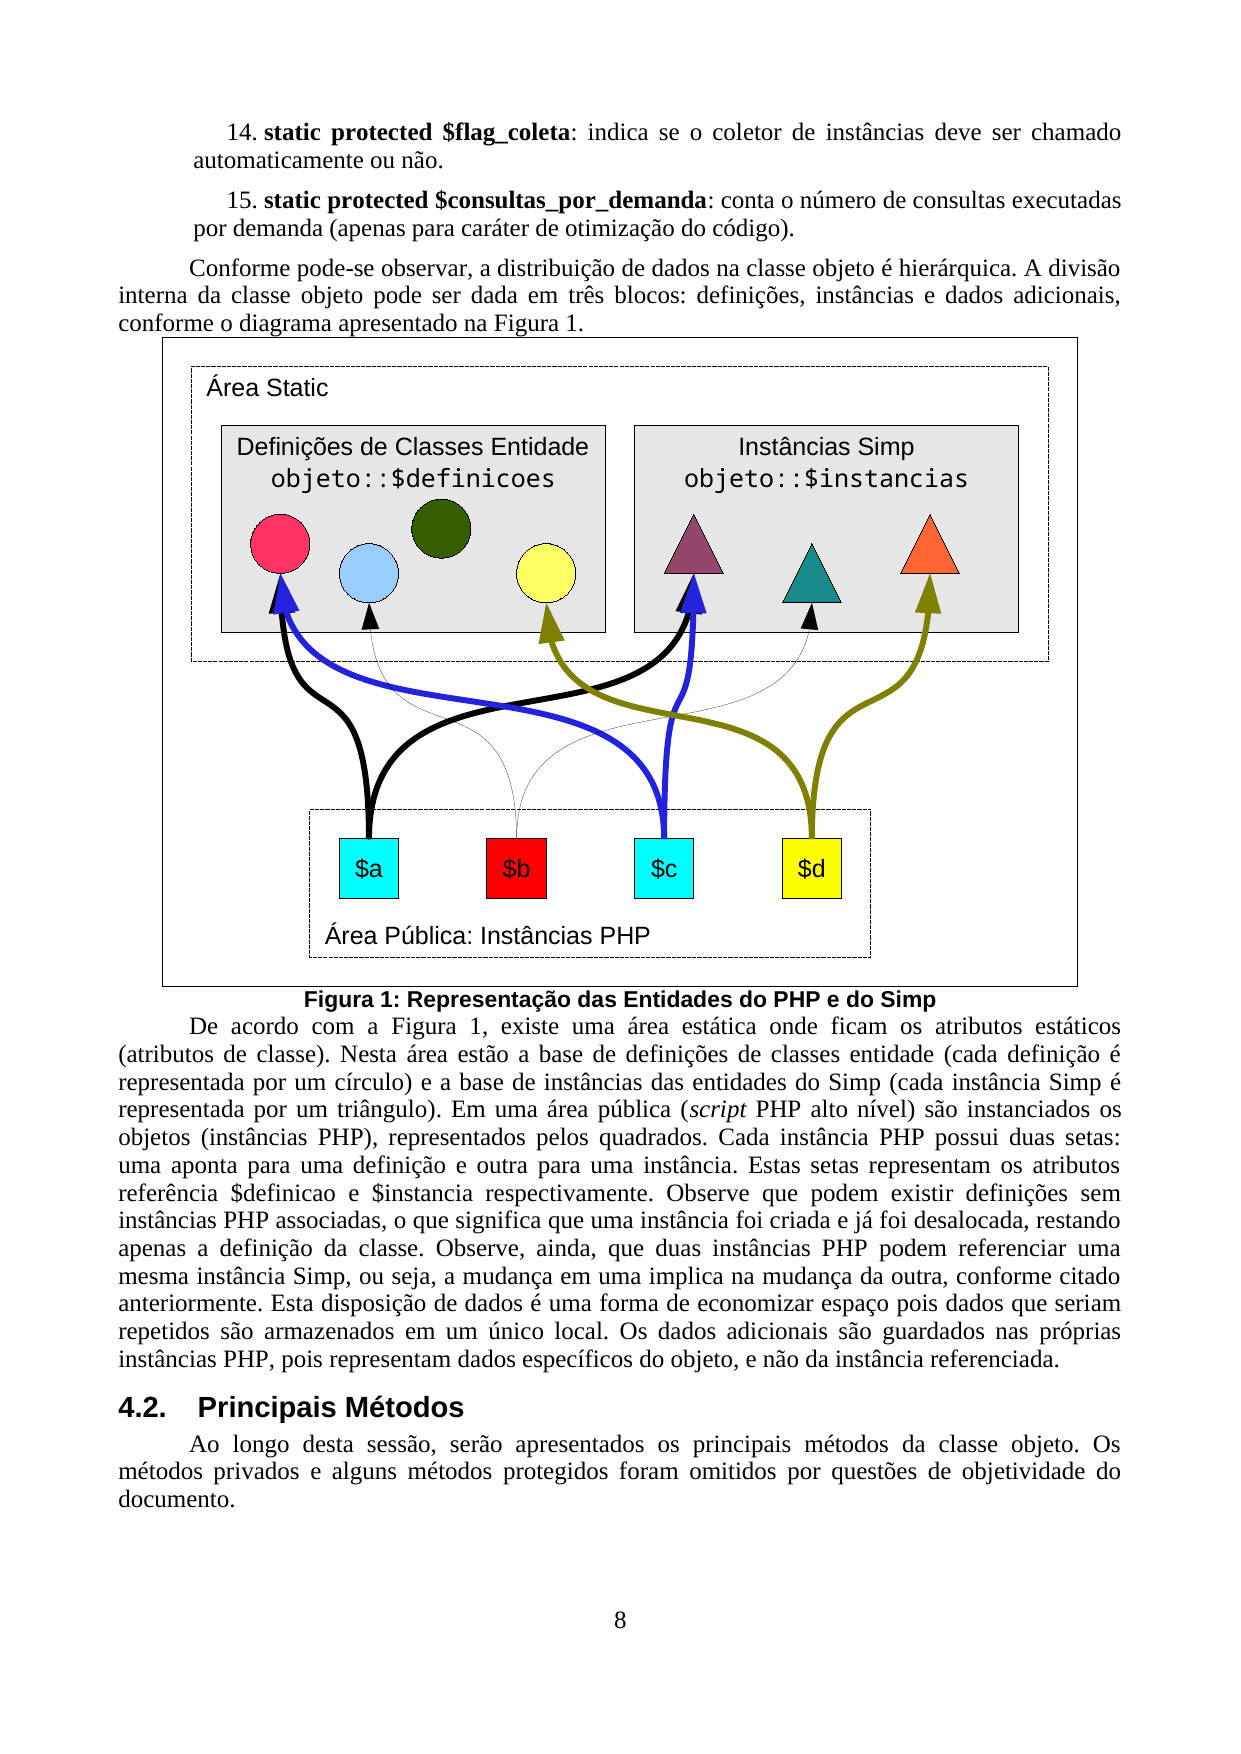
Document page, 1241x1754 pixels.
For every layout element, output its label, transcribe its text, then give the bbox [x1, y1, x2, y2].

text De acordo com a Figura 1, existe uma área estática onde ficam os atributos estáticos (atributos de classe). Nesta área estão a base de definições de classes entidade (cada definição é representada por um círculo) e a base de instâncias das entidades do Simp (cada instância Simp é representada por um triângulo). Em uma área pública (script PHP alto nível) são instanciados os objetos (instâncias PHP), representados pelos quadrados. Cada instância PHP possui duas setas: uma aponta para uma definição e outra para uma instância. Estas setas representam os atributos referência $definicao e $instancia respectivamente. Observe que podem existir definições sem instâncias PHP associadas, o que significa que uma instância foi criada e já foi desalocada, restando apenas a definição da classe. Observe, ainda, que duas instâncias PHP podem referenciar uma mesma instância Simp, ou seja, a mudança em uma implica na mudança da outra, conforme citado anteriormente. Esta disposição de dados é uma forma de economizar espaço pois dados que seriam repetidos são armazenados em um único local. Os dados adicionais são guardados nas próprias instâncias PHP, pois representam dados específicos do objeto, e não da instância referenciada. [118, 1012, 1122, 1373]
subtitle Principais Métodos [118, 1391, 1122, 1424]
list static protected $consultas_por_demanda: conta o número de consultas executadas por demanda (apenas para caráter de otimização do código). [156, 186, 1122, 241]
text Ao longo desta sessão, serão apresentados os principais métodos da classe objeto. Os métodos privados e alguns métodos protegidos foram omitidos por questões de objetividade do documento. [118, 1430, 1122, 1513]
list static protected $flag_coleta: indica se o coletor de instâncias deve ser chamado automaticamente ou não. [156, 118, 1122, 173]
text Conforme pode-se observar, a distribuição de dados na classe objeto é hierárquica. A divisão interna da classe objeto pode ser dada em três blocos: definições, instâncias e dados adicionais, conforme o diagrama apresentado na Figura 1. [118, 254, 1122, 349]
text Figura 1: Representação das Entidades do PHP e do Simp [118, 349, 1122, 1012]
